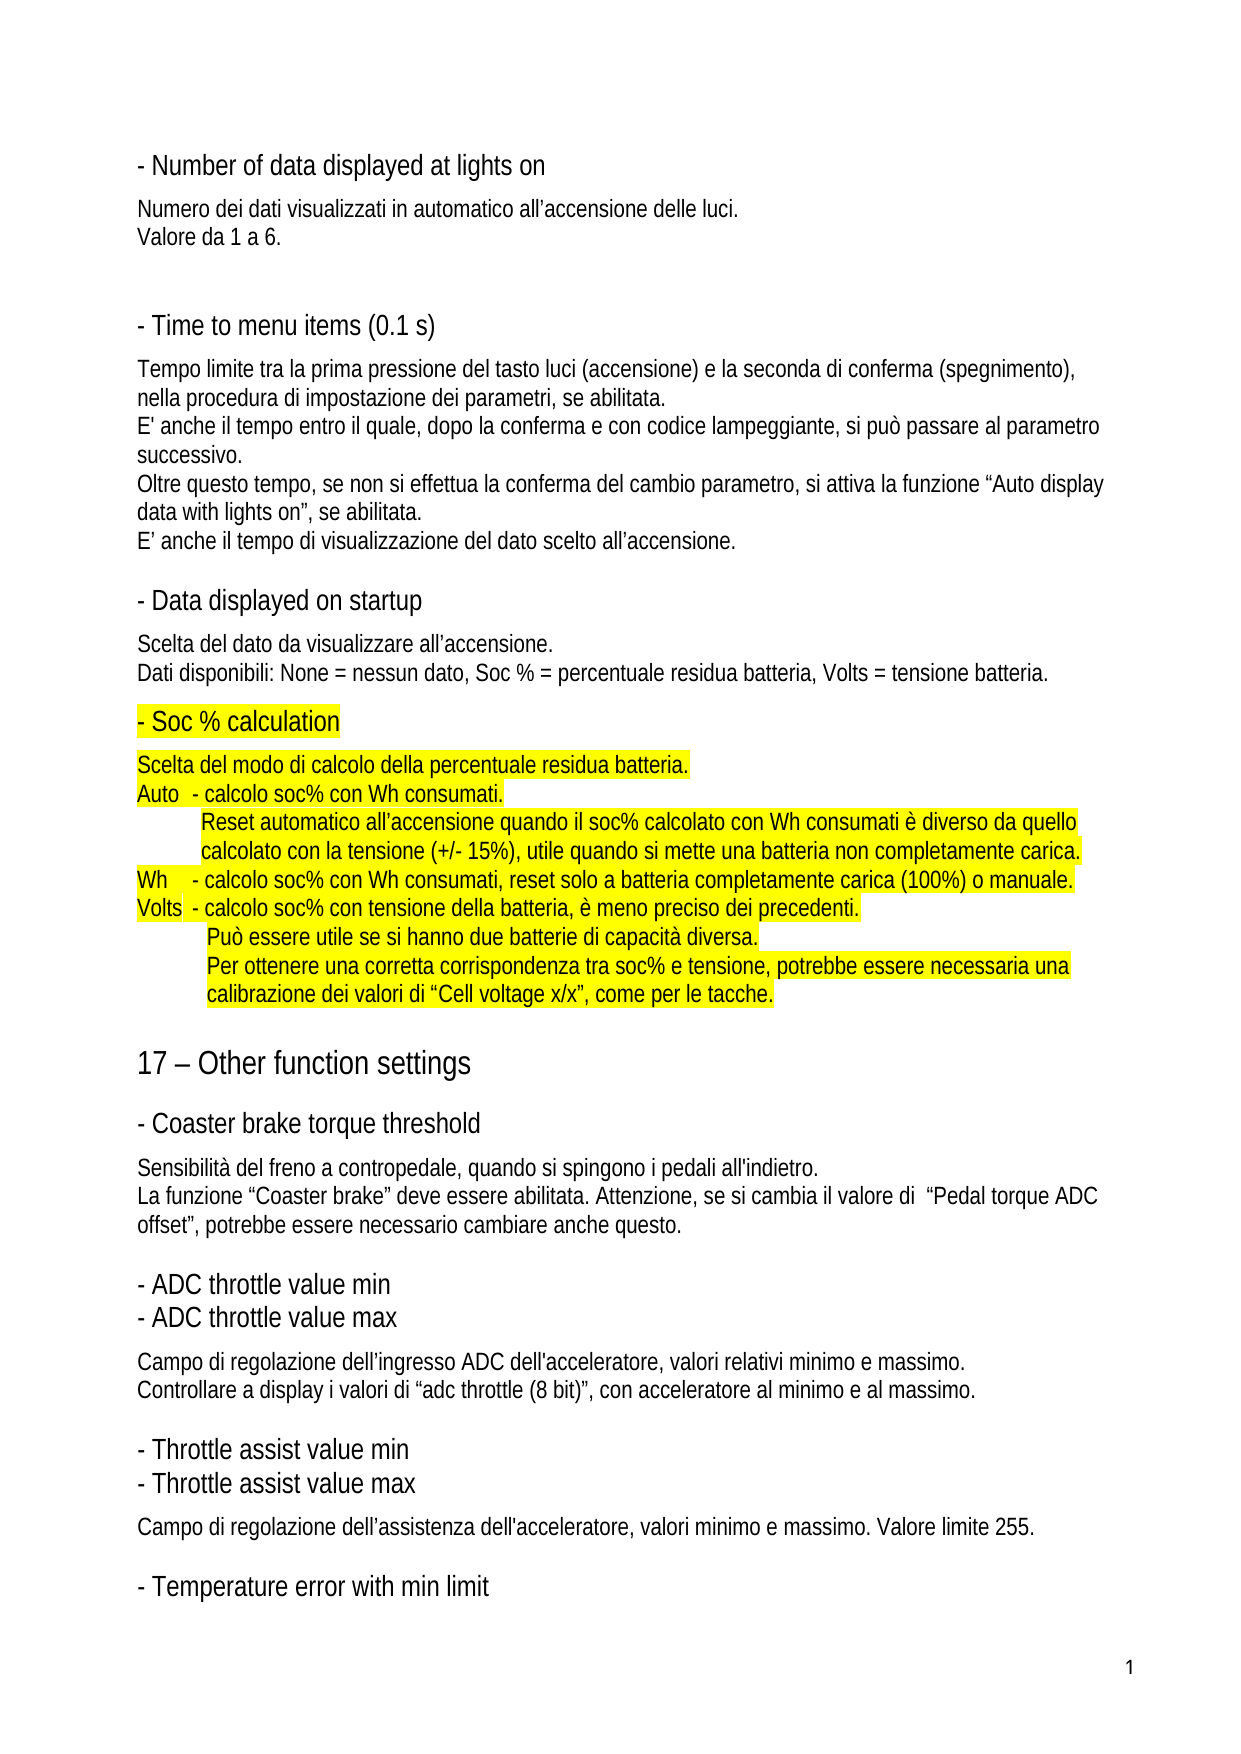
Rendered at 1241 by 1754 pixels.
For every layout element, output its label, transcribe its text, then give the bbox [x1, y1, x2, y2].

text Volts - calcolo soc% con tensione della batteria, è meno preciso dei precedenti. [137, 893, 1122, 922]
text - ADC throttle value min [137, 1267, 1122, 1301]
text - ADC throttle value max [137, 1301, 1122, 1334]
text Tempo limite tra la prima pressione del tasto luci (accensione) e la seconda di conferma (spegnimento), nella procedura di impostazione dei parametri, se abilitata. [137, 354, 1122, 411]
text Scelta del modo di calcolo della percentuale residua batteria. [137, 750, 1122, 779]
text Wh - calcolo soc% con Wh consumati, reset solo a batteria completamente carica (100%) o manuale. [137, 865, 1122, 893]
text Oltre questo tempo, se non si effettua la conferma del cambio parametro, si attiva la funzione “Auto display data with lights on”, se abilitata. [137, 469, 1122, 526]
text Numero dei dati visualizzati in automatico all’accensione delle luci. [137, 193, 1122, 222]
text La funzione “Coaster brake” deve essere abilitata. Attenzione, se si cambia il valore di “Pedal torque ADC offset”, potrebbe essere necessario cambiare anche questo. [137, 1181, 1122, 1238]
text Può essere utile se si hanno due batterie di capacità diversa. [207, 922, 1122, 951]
text - Data displayed on startup [137, 583, 1122, 617]
text Campo di regolazione dell’assistenza dell'acceleratore, valori minimo e massimo. Valore limite 255. [137, 1512, 1122, 1540]
text - Temperature error with min limit [137, 1569, 1122, 1602]
text - Throttle assist value max [137, 1466, 1122, 1499]
text Sensibilità del freno a contropedale, quando si spingono i pedali all'indietro. [137, 1152, 1122, 1181]
text Per ottenere una corretta corrispondenza tra soc% e tensione, potrebbe essere necessaria una calibrazione dei valori di “Cell voltage x/x”, come per le tacche. [207, 951, 1122, 1008]
text - Coaster brake torque threshold [137, 1107, 1122, 1140]
text - Number of data displayed at lights on [137, 148, 1122, 181]
text Valore da 1 a 6. [137, 222, 1122, 251]
text Dati disponibili: None = nessun dato, Soc % = percentuale residua batteria, Volts = tensione batteria. [137, 658, 1122, 686]
text 17 – Other function settings [137, 1043, 1122, 1082]
text - Throttle assist value min [137, 1432, 1122, 1466]
text Reset automatico all’accensione quando il soc% calcolato con Wh consumati è diverso da quello calcolato con la tensione (+/- 15%), utile quando si mette una batteria non completamente carica. [201, 807, 1122, 865]
text Scelta del dato da visualizzare all’accensione. [137, 629, 1122, 658]
text Controllare a display i valori di “adc throttle (8 bit)”, con acceleratore al minimo e al massimo. [137, 1375, 1122, 1404]
text E' anche il tempo entro il quale, dopo la conferma e con codice lampeggiante, si può passare al parametro successivo. [137, 411, 1122, 469]
text Campo di regolazione dell’ingresso ADC dell'acceleratore, valori relativi minimo e massimo. [137, 1346, 1122, 1375]
text - Time to menu items (0.1 s) [137, 308, 1122, 342]
text E’ anche il tempo di visualizzazione del dato scelto all’accensione. [137, 526, 1122, 554]
text Auto - calcolo soc% con Wh consumati. [137, 779, 1122, 807]
text - Soc % calculation [137, 704, 1122, 738]
